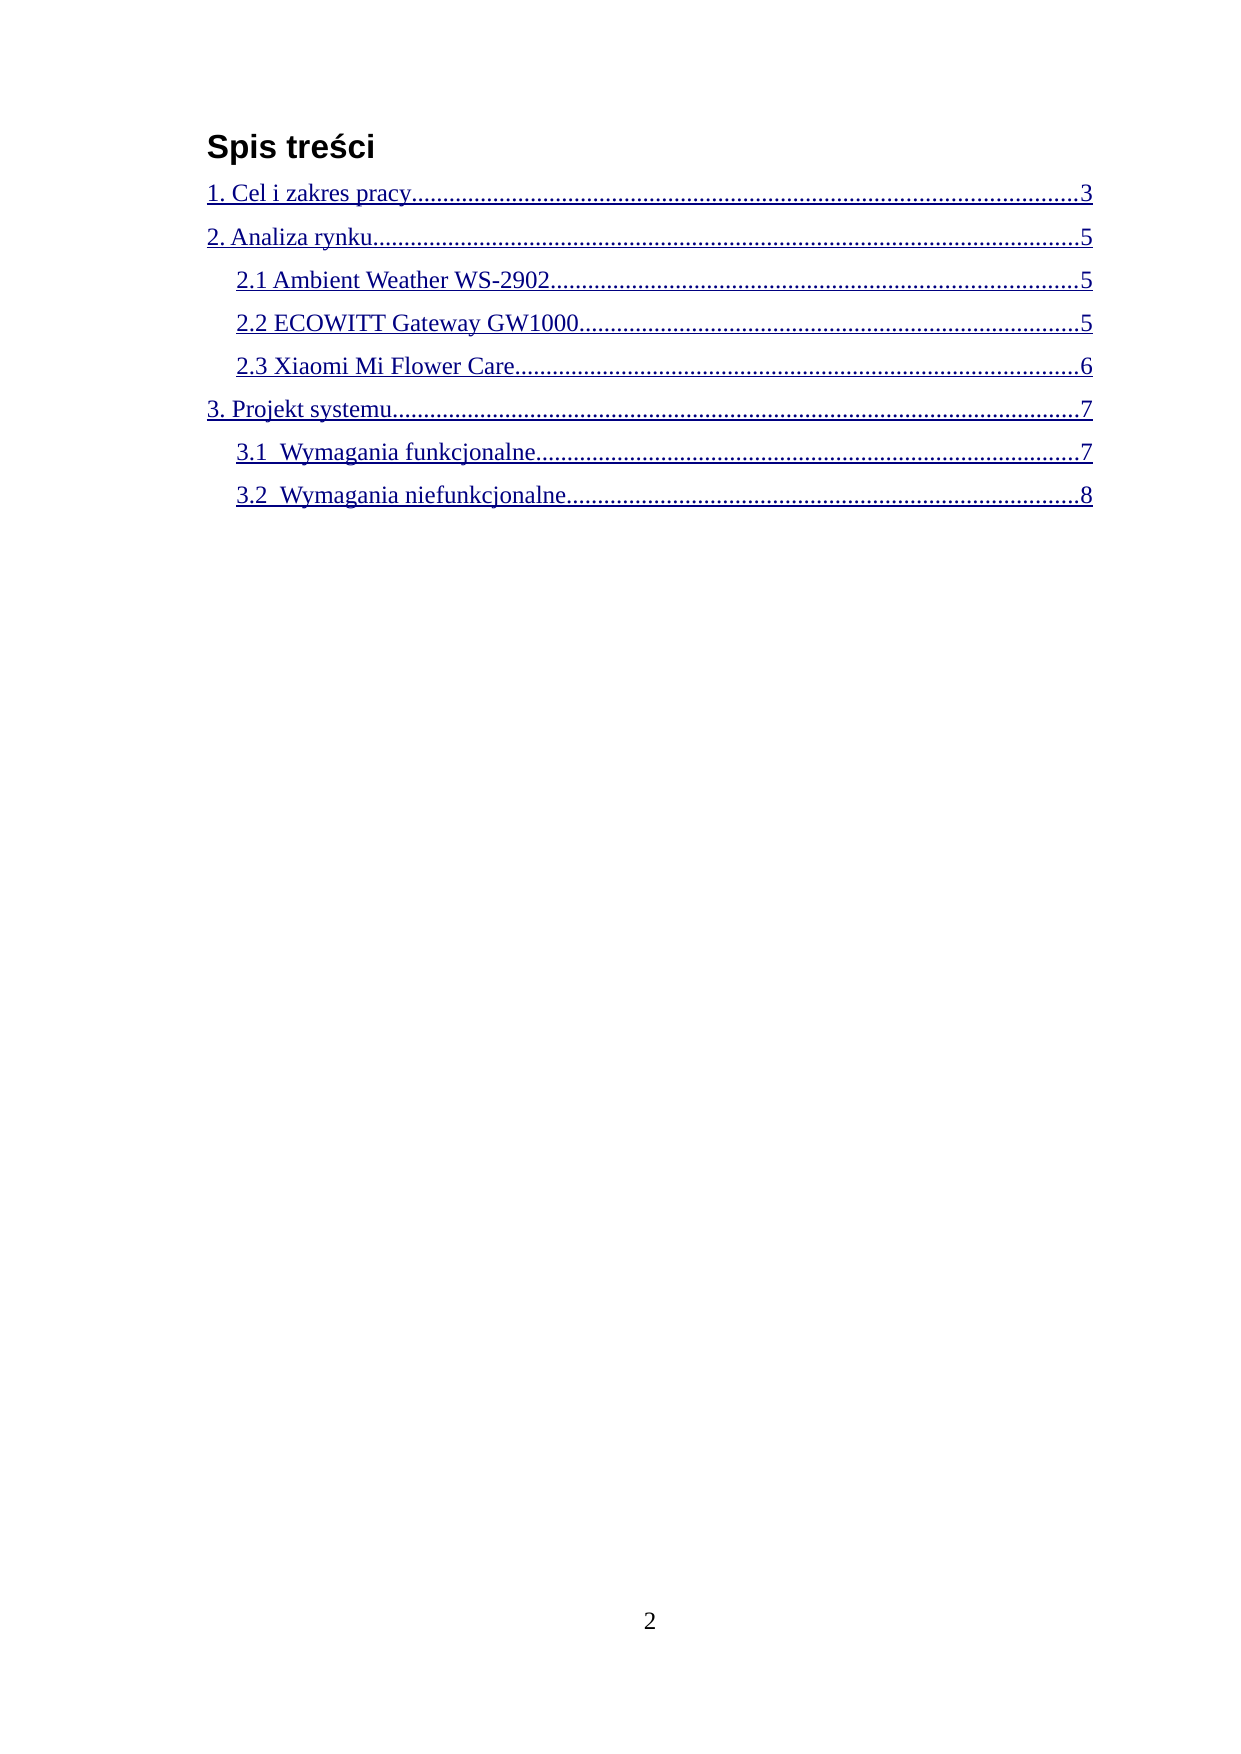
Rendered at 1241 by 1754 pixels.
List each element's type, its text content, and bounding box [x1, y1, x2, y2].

text 1. Cel i zakres pracy 3 [207, 178, 1093, 203]
text 3. Projekt systemu 7 [207, 394, 1093, 419]
subtitle Spis treści [207, 127, 1093, 166]
text 2.2 ECOWITT Gateway GW1000 5 [236, 308, 1093, 333]
text 2.3 Xiaomi Mi Flower Care 6 [236, 351, 1093, 376]
text 3.2 Wymagania niefunkcjonalne 8 [236, 480, 1093, 505]
text 2.1 Ambient Weather WS-2902 5 [236, 265, 1093, 290]
text 3.1 Wymagania funkcjonalne 7 [236, 437, 1093, 462]
text 2. Analiza rynku 5 [207, 222, 1093, 247]
